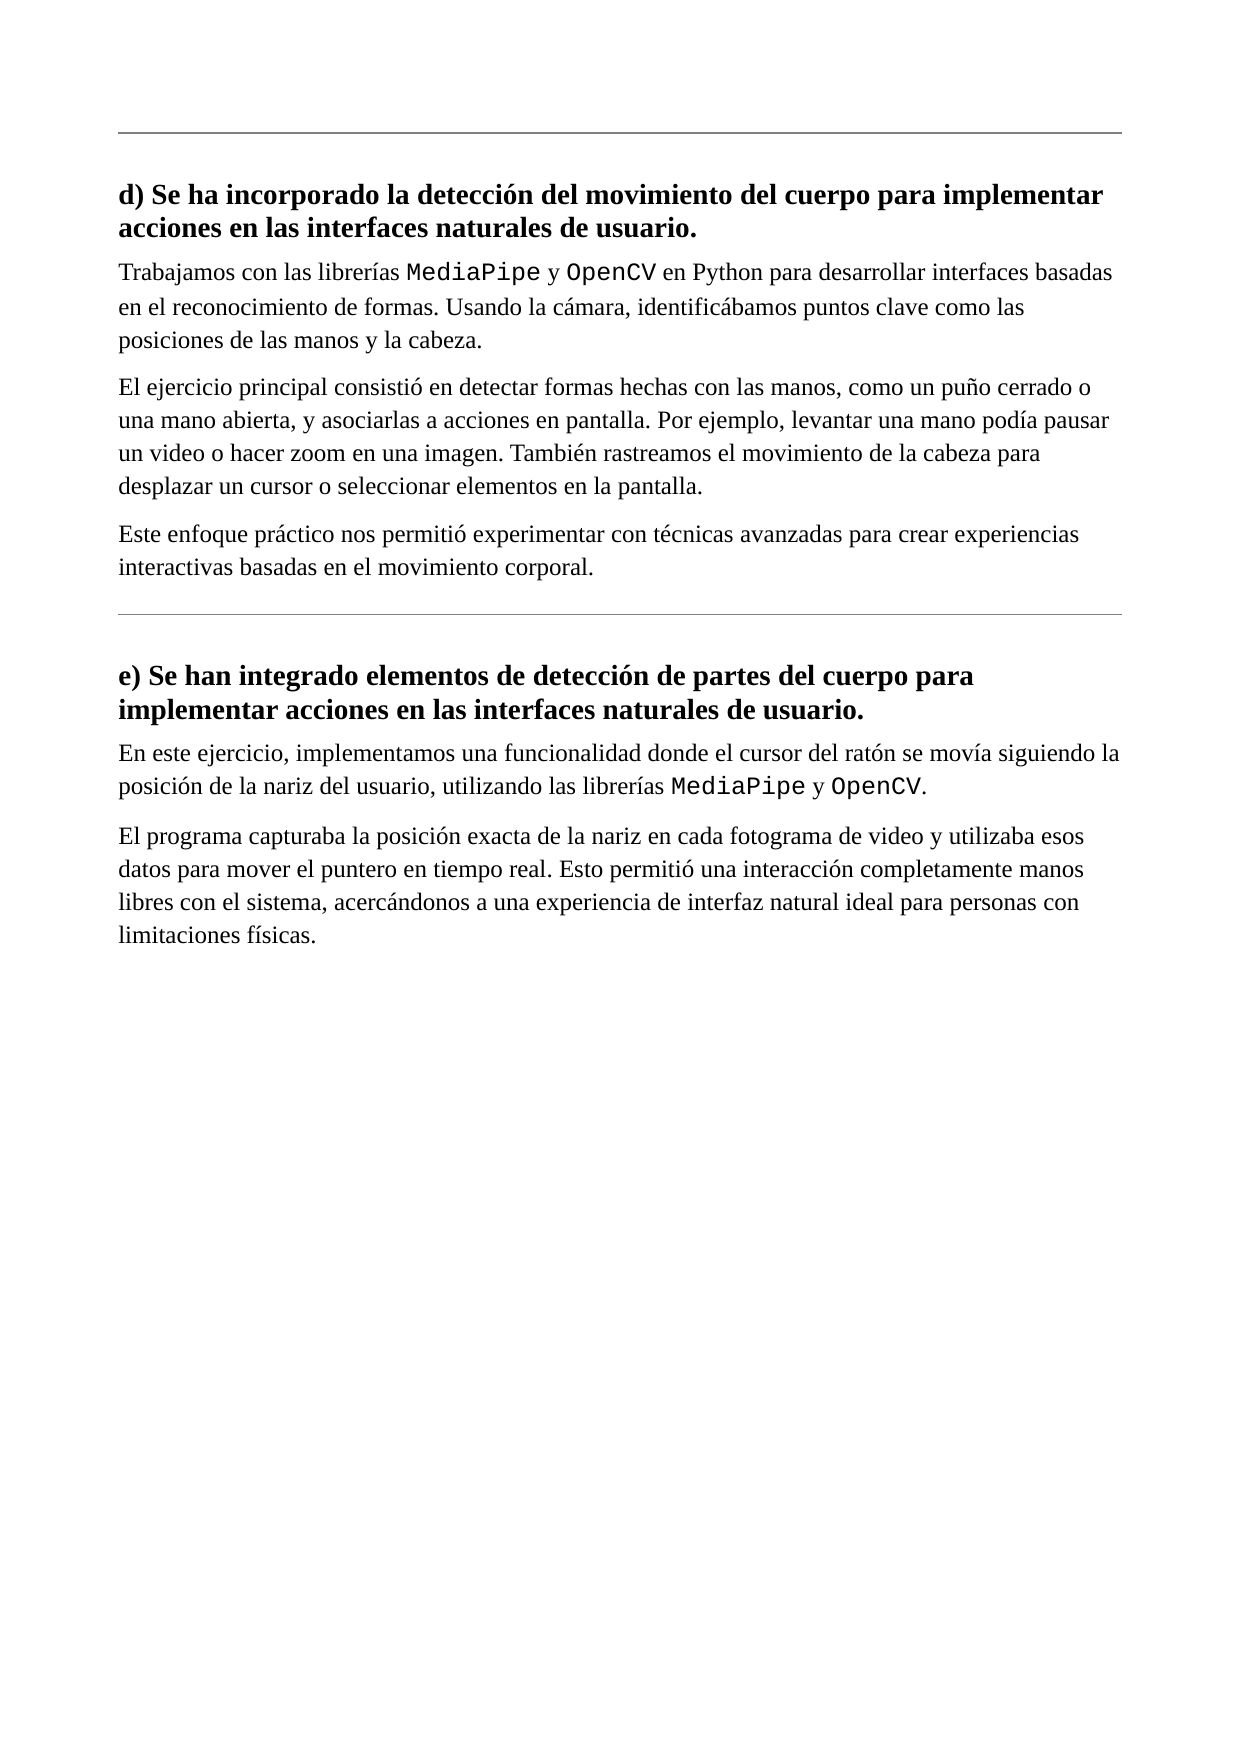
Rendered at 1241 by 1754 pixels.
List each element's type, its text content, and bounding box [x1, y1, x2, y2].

text En este ejercicio, implementamos una funcionalidad donde el cursor del ratón se movía siguiendo la posición de la nariz del usuario, utilizando las librerías MediaPipe y OpenCV. [118, 738, 1122, 802]
subtitle d) Se ha incorporado la detección del movimiento del cuerpo para implementar acciones en las interfaces naturales de usuario. [118, 177, 1122, 244]
text Este enfoque práctico nos permitió experimentar con técnicas avanzadas para crear experiencias interactivas basadas en el movimiento corporal. [118, 519, 1122, 581]
text El programa capturaba la posición exacta de la nariz en cada fotograma de video y utilizaba esos datos para mover el puntero en tiempo real. Esto permitió una interacción completamente manos libres con el sistema, acercándonos a una experiencia de interfaz natural ideal para personas con limitaciones físicas. [118, 821, 1122, 949]
subtitle e) Se han integrado elementos de detección de partes del cuerpo para implementar acciones en las interfaces naturales de usuario. [118, 658, 1122, 726]
text Trabajamos con las librerías MediaPipe y OpenCV en Python para desarrollar interfaces basadas en el reconocimiento de formas. Usando la cámara, identificábamos puntos clave como las posiciones de las manos y la cabeza. [118, 257, 1122, 353]
text El ejercicio principal consistió en detectar formas hechas con las manos, como un puño cerrado o una mano abierta, y asociarlas a acciones en pantalla. Por ejemplo, levantar una mano podía pausar un video o hacer zoom en una imagen. También rastreamos el movimiento de la cabeza para desplazar un cursor o seleccionar elementos en la pantalla. [118, 372, 1122, 500]
